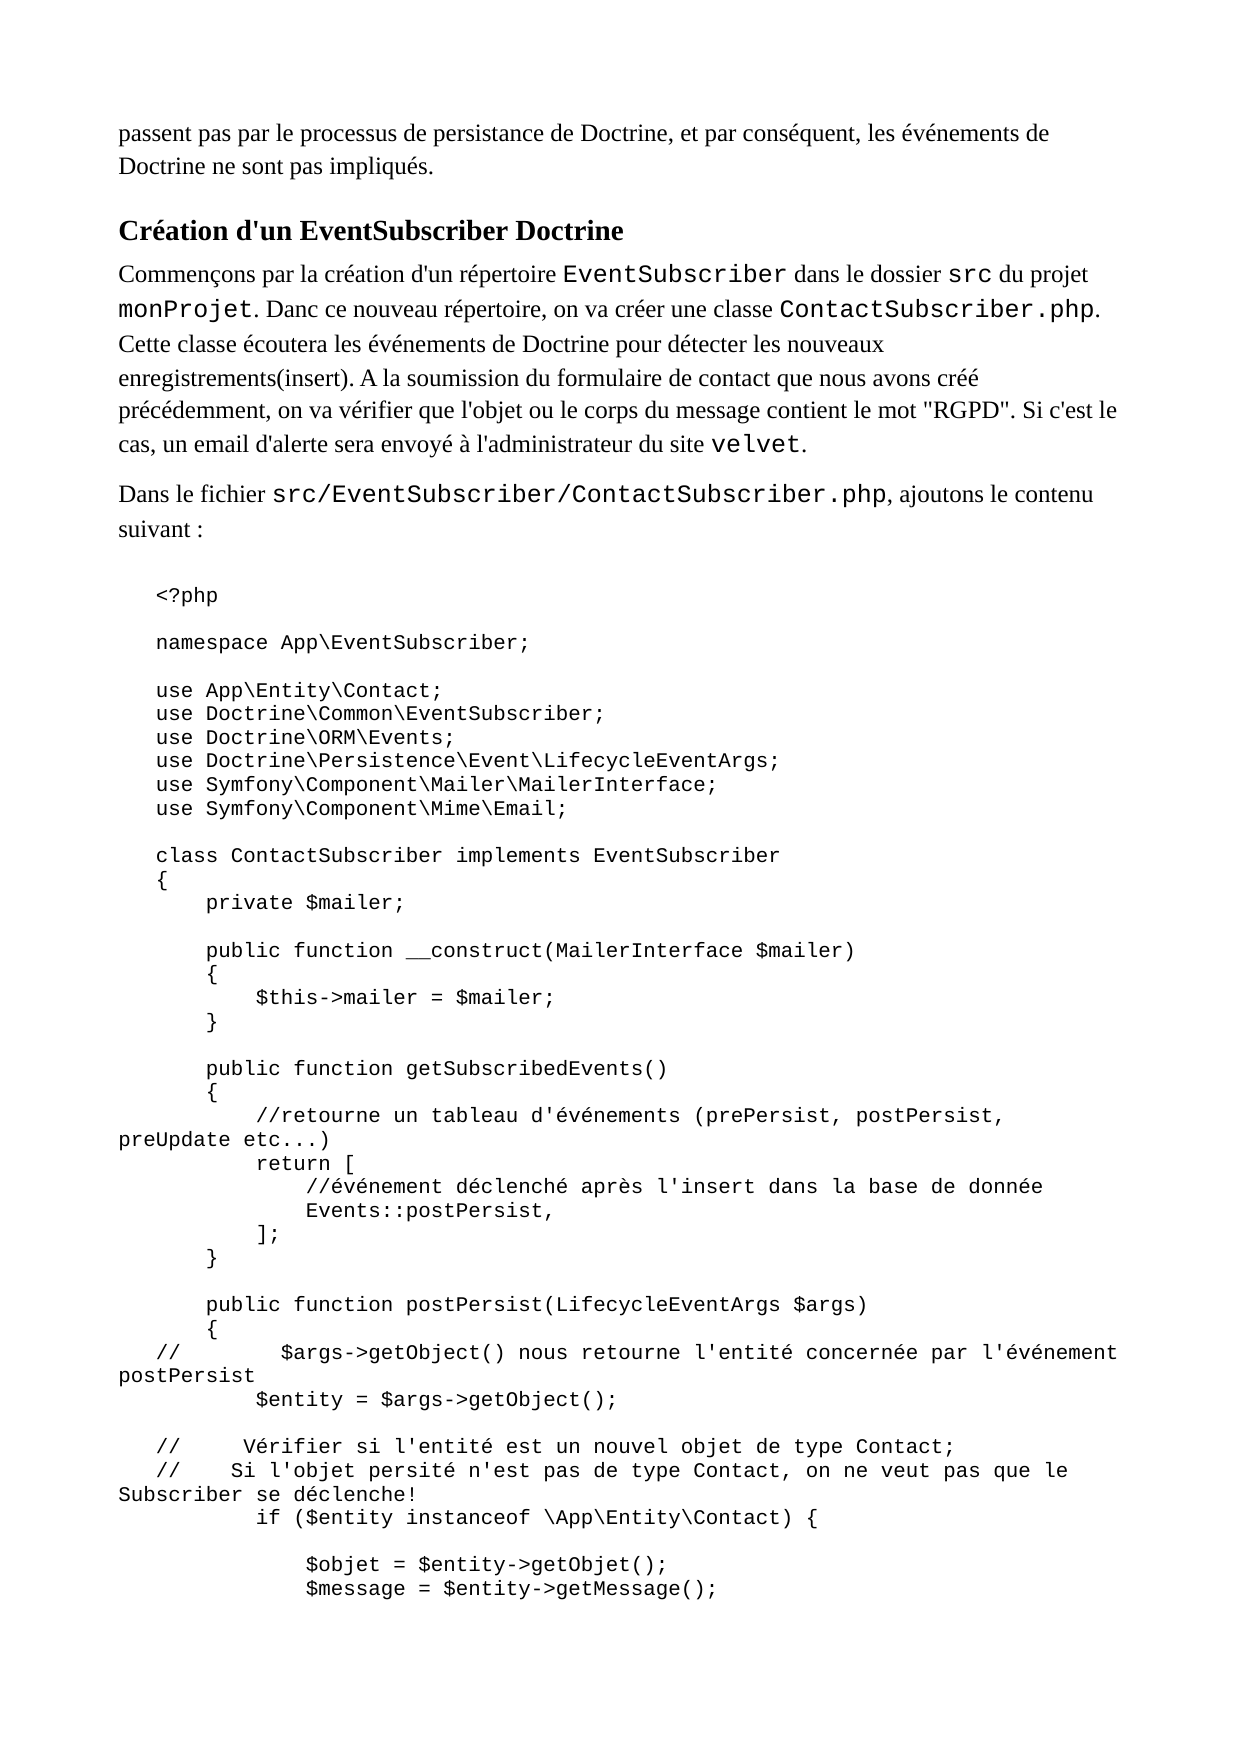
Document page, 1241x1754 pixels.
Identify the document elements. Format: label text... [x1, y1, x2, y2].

text use Doctrine\Persistence\Event\LifecycleEventArgs; [118, 751, 1122, 774]
text public function getSubscribedEvents() [118, 1058, 1122, 1082]
text { [118, 1082, 1122, 1105]
text { [118, 1318, 1122, 1342]
text return [ [118, 1152, 1122, 1176]
text { [118, 963, 1122, 987]
text namespace App\EventSubscriber; [118, 632, 1122, 656]
text class ContactSubscriber implements EventSubscriber [118, 845, 1122, 869]
text use Symfony\Component\Mailer\MailerInterface; [118, 774, 1122, 798]
text use App\Entity\Contact; [118, 679, 1122, 703]
text // $args->getObject() nous retourne l'entité concernée par l'événement postPersist [118, 1342, 1122, 1389]
text passent pas par le processus de persistance de Doctrine, et par conséquent, les événements de Doctrine ne sont pas impliqués. [118, 118, 1122, 180]
text public function __construct(MailerInterface $mailer) [118, 940, 1122, 963]
text use Doctrine\ORM\Events; [118, 727, 1122, 751]
text // Si l'objet persité n'est pas de type Contact, on ne veut pas que le Subscriber se déclenche! [118, 1460, 1122, 1507]
text $this->mailer = $mailer; [118, 987, 1122, 1011]
text if ($entity instanceof \App\Entity\Contact) { [118, 1507, 1122, 1531]
text <?php [118, 585, 1122, 609]
text private $mailer; [118, 892, 1122, 916]
text $message = $entity->getMessage(); [118, 1578, 1122, 1602]
text } [118, 1011, 1122, 1034]
text ]; [118, 1223, 1122, 1247]
text //événement déclenché après l'insert dans la base de donnée [118, 1176, 1122, 1200]
text Commençons par la création d'un répertoire EventSubscriber dans le dossier src du projet monProjet. Danc ce nouveau répertoire, on va créer une classe ContactSubscriber.php. Cette classe écoutera les événements de Doctrine pour détecter les nouveaux enregistrements(insert). A la soumission du formulaire de contact que nous avons créé précédemment, on va vérifier que l'objet ou le corps du message contient le mot "RGPD". Si c'est le cas, un email d'alerte sera envoyé à l'administrateur du site velvet. [118, 259, 1122, 459]
text $objet = $entity->getObjet(); [118, 1554, 1122, 1578]
text use Symfony\Component\Mime\Email; [118, 798, 1122, 821]
text } [118, 1247, 1122, 1271]
text use Doctrine\Common\EventSubscriber; [118, 703, 1122, 727]
text Dans le fichier src/EventSubscriber/ContactSubscriber.php, ajoutons le contenu suivant : [118, 479, 1122, 542]
text //retourne un tableau d'événements (prePersist, postPersist, preUpdate etc...) [118, 1105, 1122, 1152]
text $entity = $args->getObject(); [118, 1389, 1122, 1413]
text Events::postPersist, [118, 1200, 1122, 1223]
text // Vérifier si l'entité est un nouvel objet de type Contact; [118, 1436, 1122, 1460]
subtitle Création d'un EventSubscriber Doctrine [118, 213, 1122, 247]
text { [118, 869, 1122, 892]
text public function postPersist(LifecycleEventArgs $args) [118, 1294, 1122, 1318]
